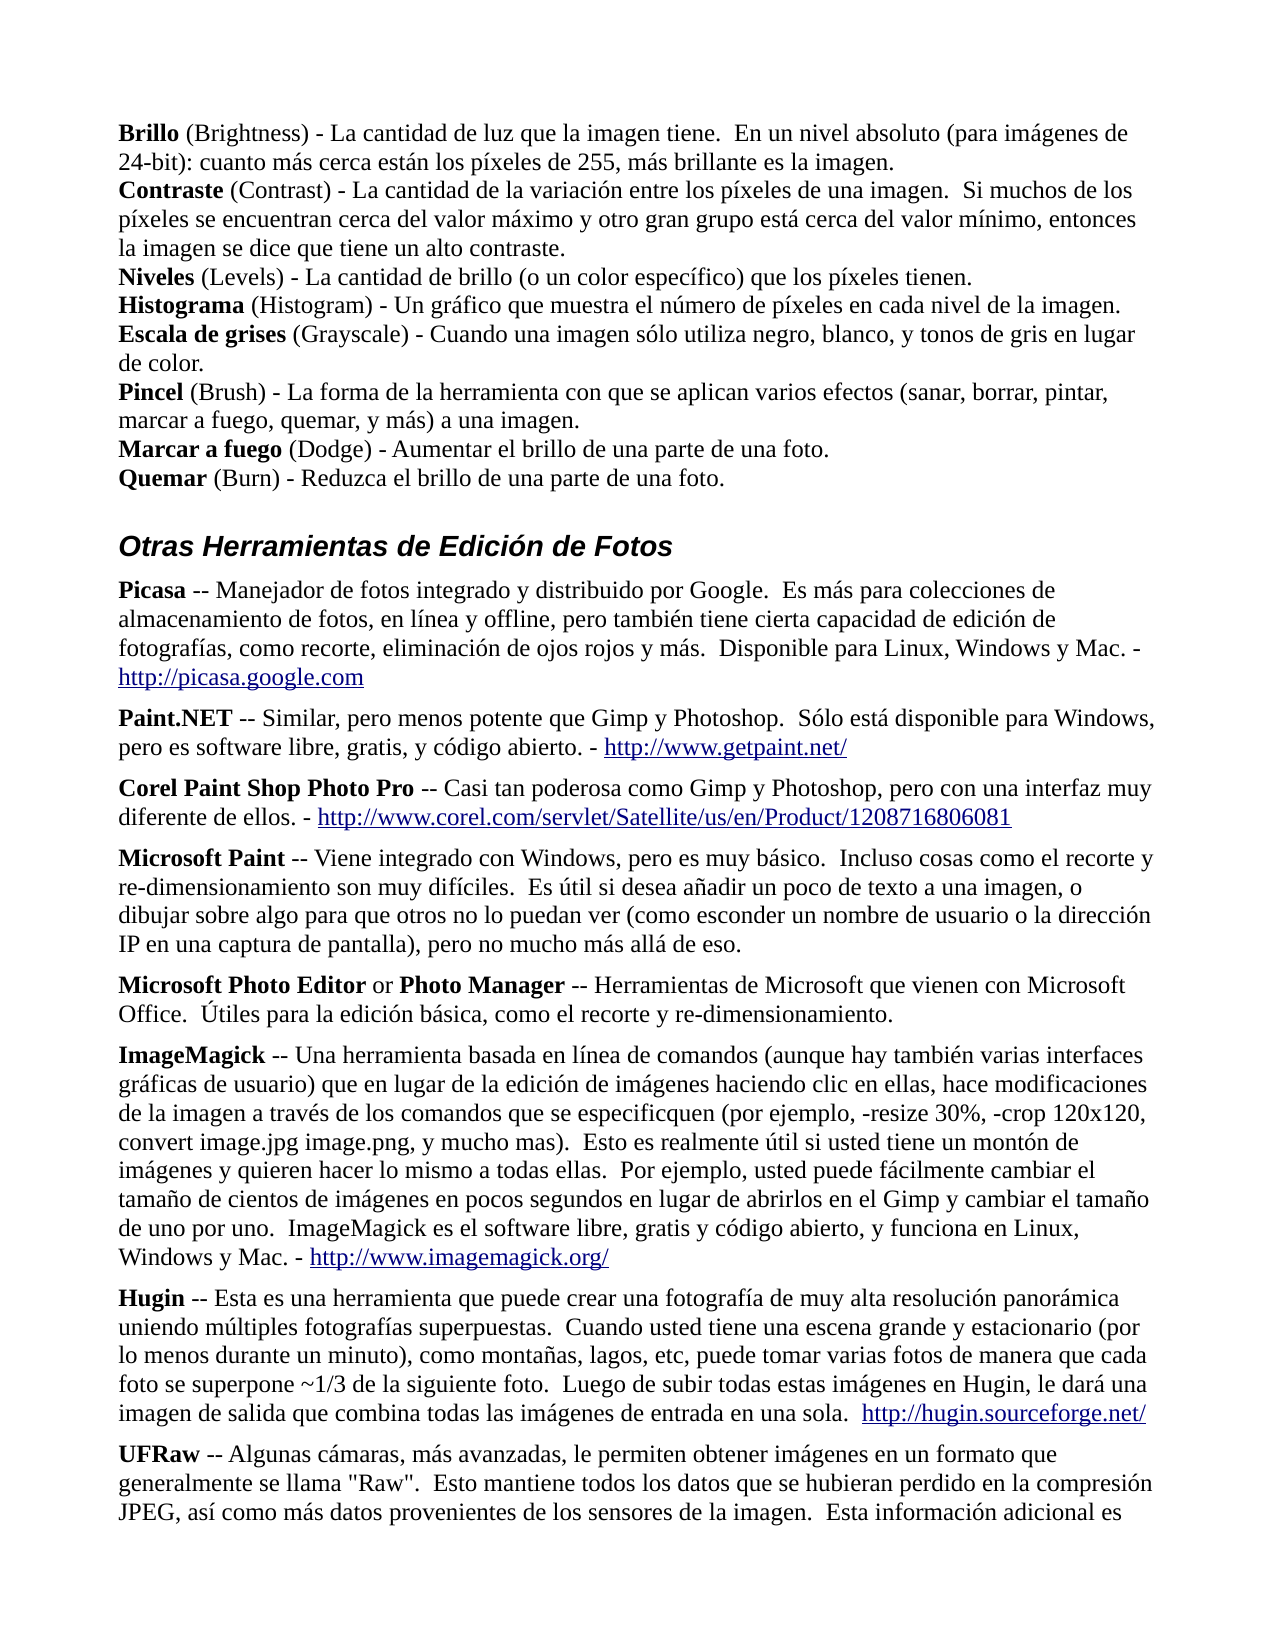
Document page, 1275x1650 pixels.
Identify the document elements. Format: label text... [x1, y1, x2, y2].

subtitle Otras Herramientas de Edición de Fotos [118, 529, 1157, 563]
text UFRaw -- Algunas cámaras, más avanzadas, le permiten obtener imágenes en un formato que generalmente se llama "Raw". Esto mantiene todos los datos que se hubieran perdido en la compresión JPEG, así como más datos provenientes de los sensores de la imagen. Esta información adicional es [118, 1439, 1157, 1525]
text Hugin -- Esta es una herramienta que puede crear una fotografía de muy alta resolución panorámica uniendo múltiples fotografías superpuestas. Cuando usted tiene una escena grande y estacionario (por lo menos durante un minuto), como montañas, lagos, etc, puede tomar varias fotos de manera que cada foto se superpone ~1/3 de la siguiente foto. Luego de subir todas estas imágenes en Hugin, le dará una imagen de salida que combina todas las imágenes de entrada en una sola. http://hugin.sourceforge.net/ [118, 1283, 1157, 1427]
text Microsoft Paint -- Viene integrado con Windows, pero es muy básico. Incluso cosas como el recorte y re-dimensionamiento son muy difíciles. Es útil si desea añadir un poco de texto a una imagen, o dibujar sobre algo para que otros no lo puedan ver (como esconder un nombre de usuario o la dirección IP en una captura de pantalla), pero no mucho más allá de eso. [118, 843, 1157, 958]
text Corel Paint Shop Photo Pro -- Casi tan poderosa como Gimp y Photoshop, pero con una interfaz muy diferente de ellos. - http://www.corel.com/servlet/Satellite/us/en/Product/1208716806081 [118, 773, 1157, 830]
text Paint.NET -- Similar, pero menos potente que Gimp y Photoshop. Sólo está disponible para Windows, pero es software libre, gratis, y código abierto. - http://www.getpaint.net/ [118, 703, 1157, 760]
text Brillo (Brightness) - La cantidad de luz que la imagen tiene. En un nivel absoluto (para imágenes de 24-bit): cuanto más cerca están los píxeles de 255, más brillante es la imagen. Contraste (Contrast) - La cantidad de la variación entre los píxeles de una imagen. Si muchos de los píxeles se encuentran cerca del valor máximo y otro gran grupo está cerca del valor mínimo, entonces la imagen se dice que tiene un alto contraste. Niveles (Levels) - La cantidad de brillo (o un color específico) que los píxeles tienen. Histograma (Histogram) - Un gráfico que muestra el número de píxeles en cada nivel de la imagen. Escala de grises (Grayscale) - Cuando una imagen sólo utiliza negro, blanco, y tonos de gris en lugar de color. Pincel (Brush) - La forma de la herramienta con que se aplican varios efectos (sanar, borrar, pintar, marcar a fuego, quemar, y más) a una imagen. Marcar a fuego (Dodge) - Aumentar el brillo de una parte de una foto. Quemar (Burn) - Reduzca el brillo de una parte de una foto. [118, 118, 1157, 492]
text Picasa -- Manejador de fotos integrado y distribuido por Google. Es más para colecciones de almacenamiento de fotos, en línea y offline, pero también tiene cierta capacidad de edición de fotografías, como recorte, eliminación de ojos rojos y más. Disponible para Linux, Windows y Mac. - http://picasa.google.com [118, 575, 1157, 690]
text Microsoft Photo Editor or Photo Manager -- Herramientas de Microsoft que vienen con Microsoft Office. Útiles para la edición básica, como el recorte y re-dimensionamiento. [118, 970, 1157, 1028]
text ImageMagick -- Una herramienta basada en línea de comandos (aunque hay también varias interfaces gráficas de usuario) que en lugar de la edición de imágenes haciendo clic en ellas, hace modificaciones de la imagen a través de los comandos que se especificquen (por ejemplo, -resize 30%, -crop 120x120, convert image.jpg image.png, y mucho mas). Esto es realmente útil si usted tiene un montón de imágenes y quieren hacer lo mismo a todas ellas. Por ejemplo, usted puede fácilmente cambiar el tamaño de cientos de imágenes en pocos segundos en lugar de abrirlos en el Gimp y cambiar el tamaño de uno por uno. ImageMagick es el software libre, gratis y código abierto, y funciona en Linux, Windows y Mac. - http://www.imagemagick.org/ [118, 1040, 1157, 1270]
